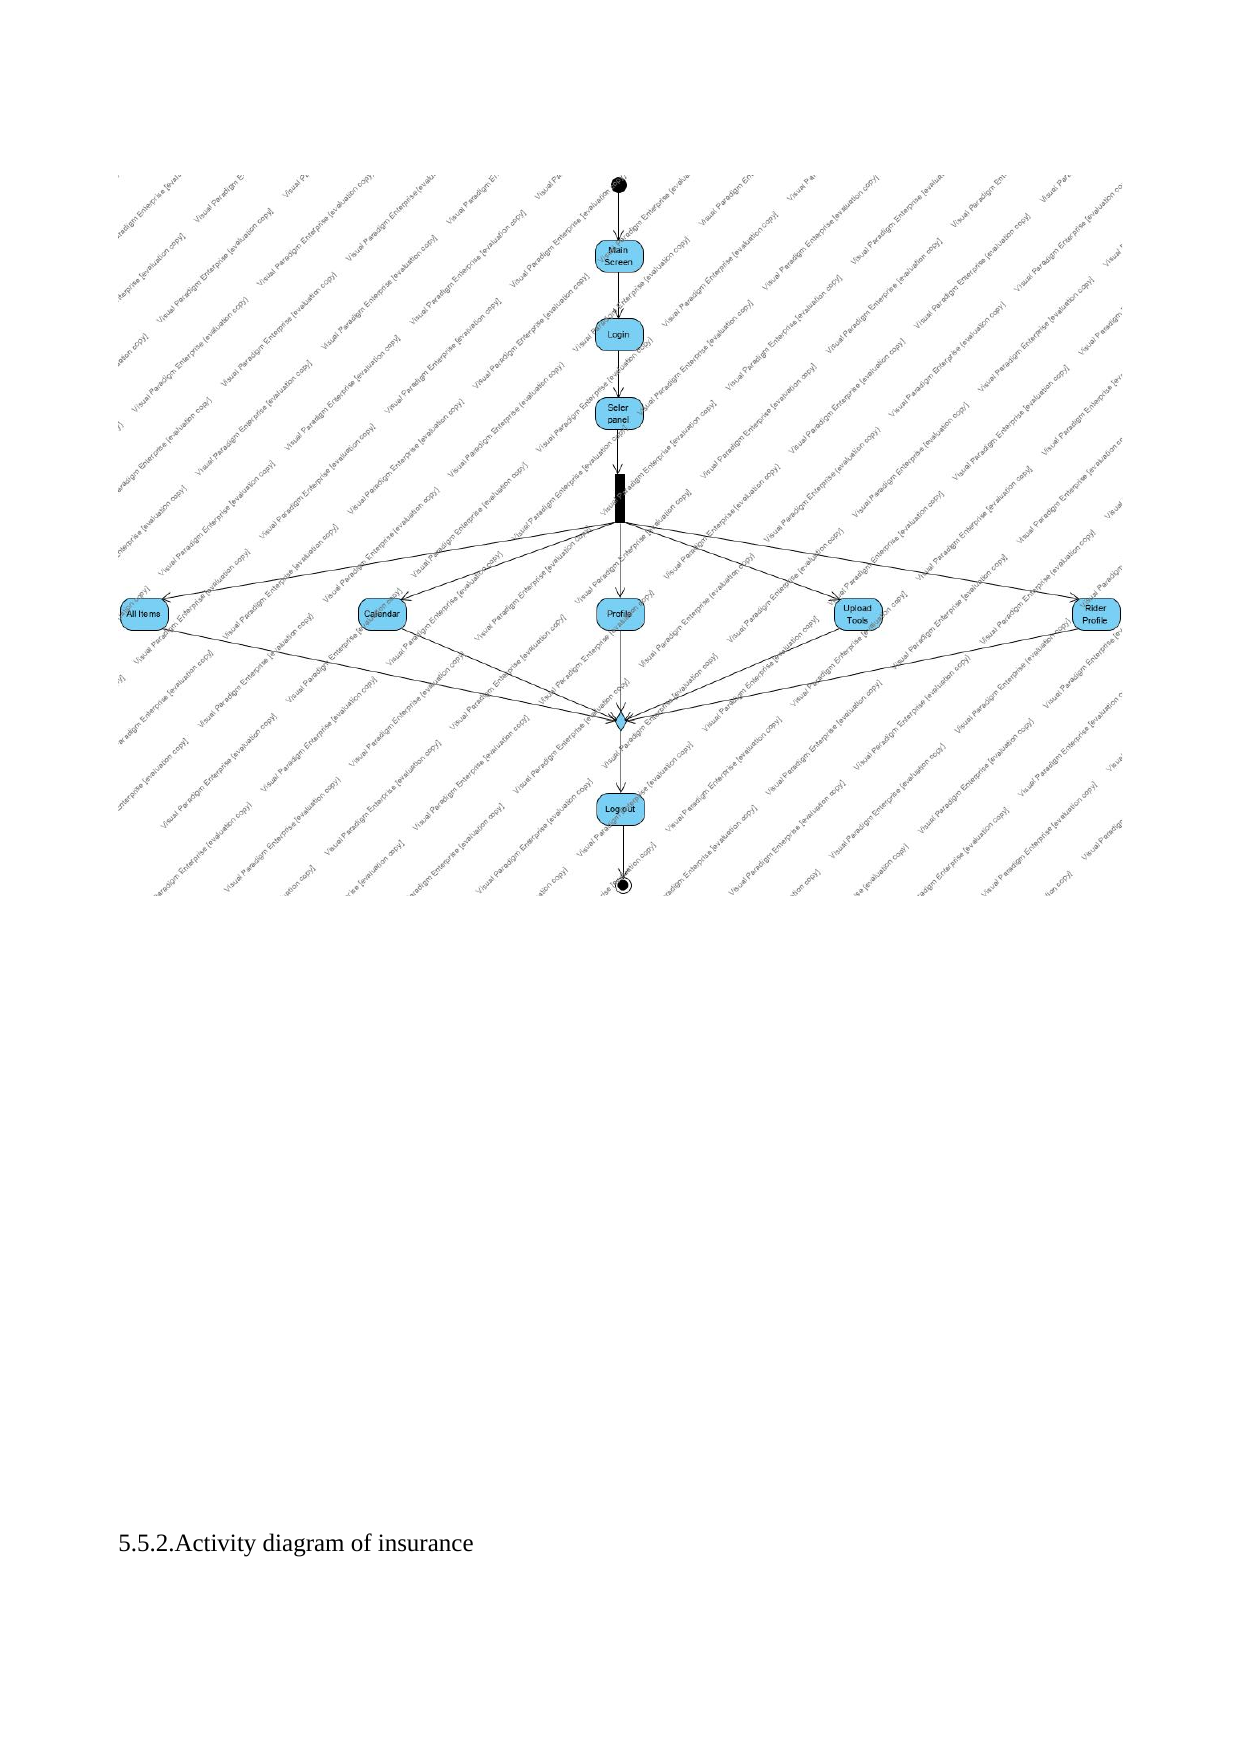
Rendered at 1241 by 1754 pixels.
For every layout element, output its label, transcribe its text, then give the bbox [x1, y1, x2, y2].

text 5.5.2.Activity diagram of insurance [118, 1528, 1122, 1556]
picture [118, 175, 1123, 896]
